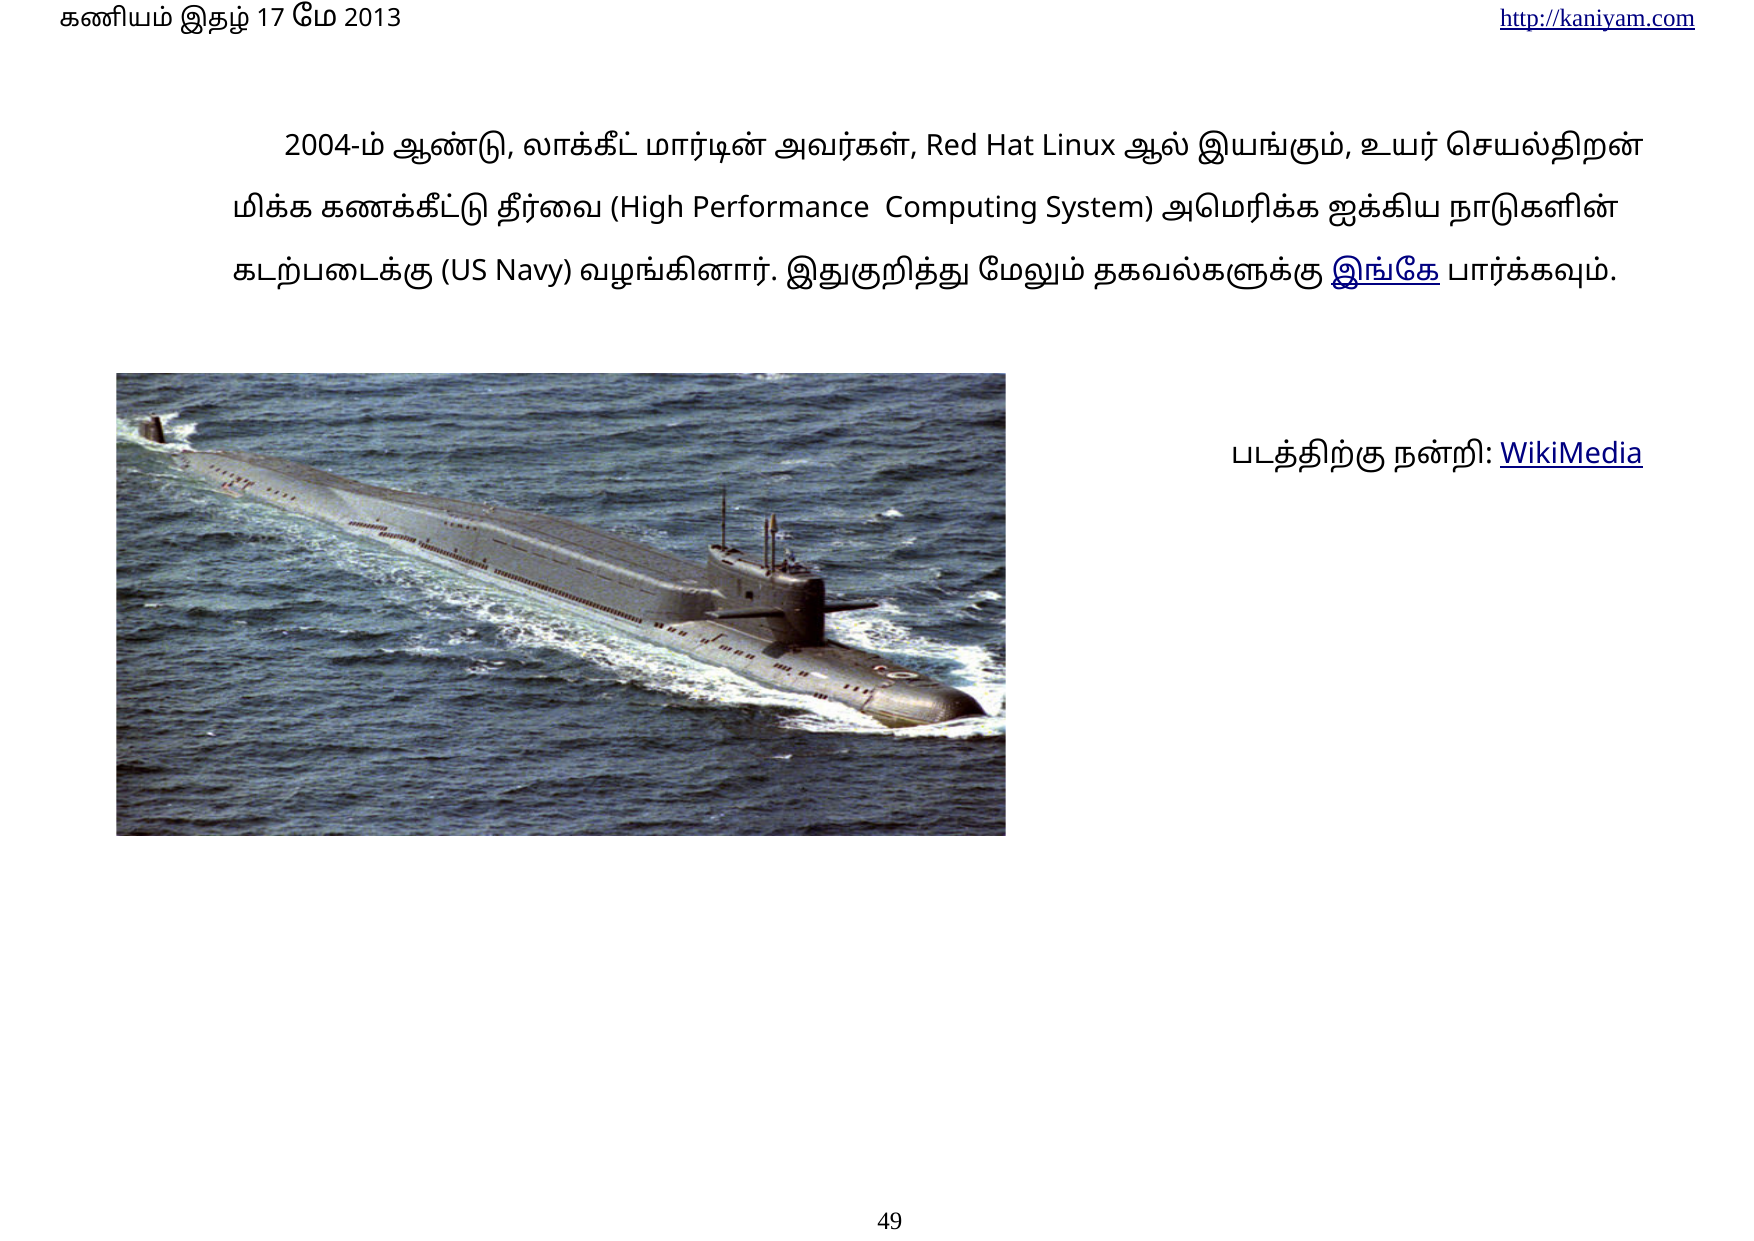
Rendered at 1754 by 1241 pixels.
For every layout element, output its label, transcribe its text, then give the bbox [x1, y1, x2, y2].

text படத்திற்கு நன்றி: WikiMedia [1006, 433, 1695, 476]
picture [116, 373, 1006, 836]
text 2004-ம் ஆண்டு, லாக்கீட் மார்டின் அவர்கள், Red Hat Linux ஆல் இயங்கும், உயர் செயல்திறன் மிக்க கணக்கீட்டு தீர்வை (High Performance Computing System) அமெரிக்க ஐக்கிய நாடுகளின் கடற்படைக்கு (US Navy) வழங்கினார். இதுகுறித்து மேலும் தகவல்களுக்கு இங்கே பார்க்கவும். [232, 124, 1695, 292]
